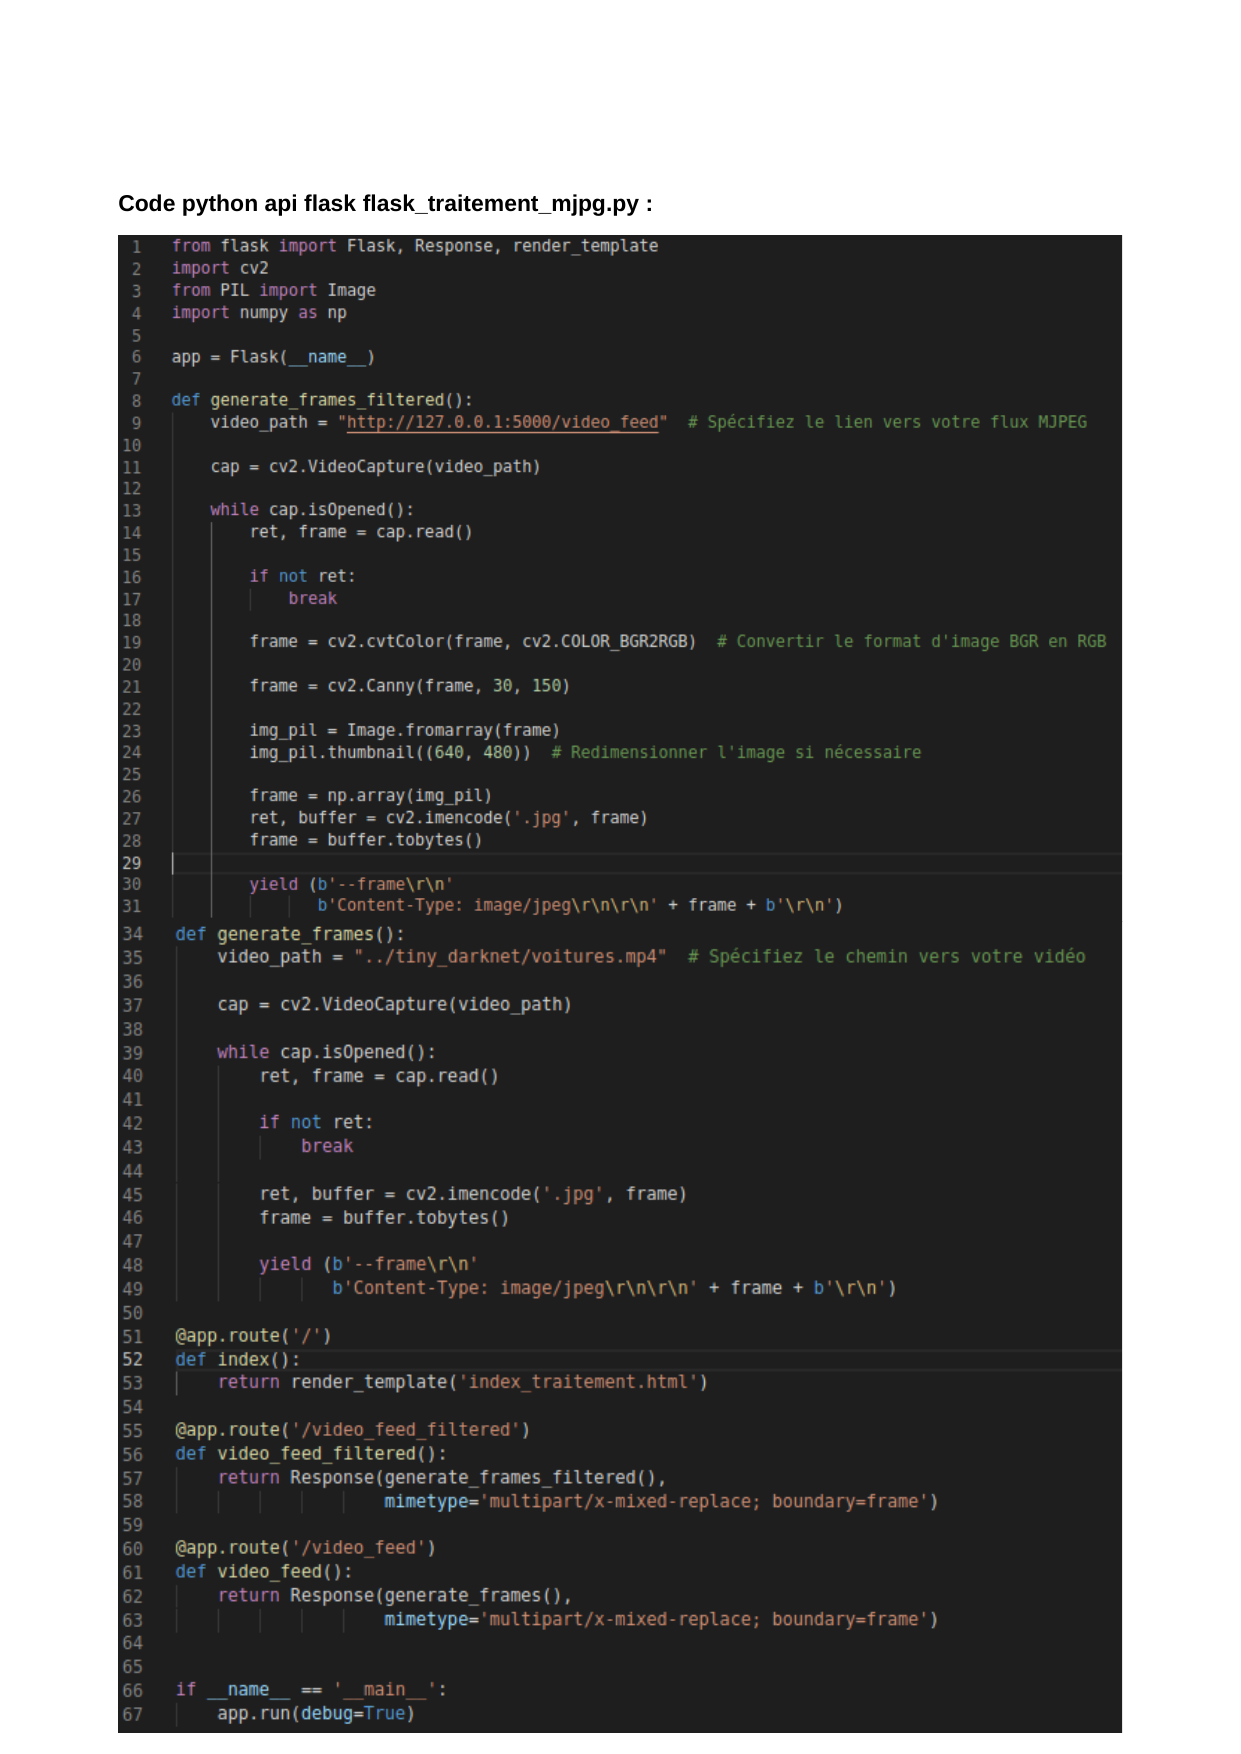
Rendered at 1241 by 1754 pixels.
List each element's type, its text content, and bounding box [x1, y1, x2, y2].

picture [118, 235, 1123, 1733]
text Code python api flask flask_traitement_mjpg.py : [118, 190, 1122, 217]
